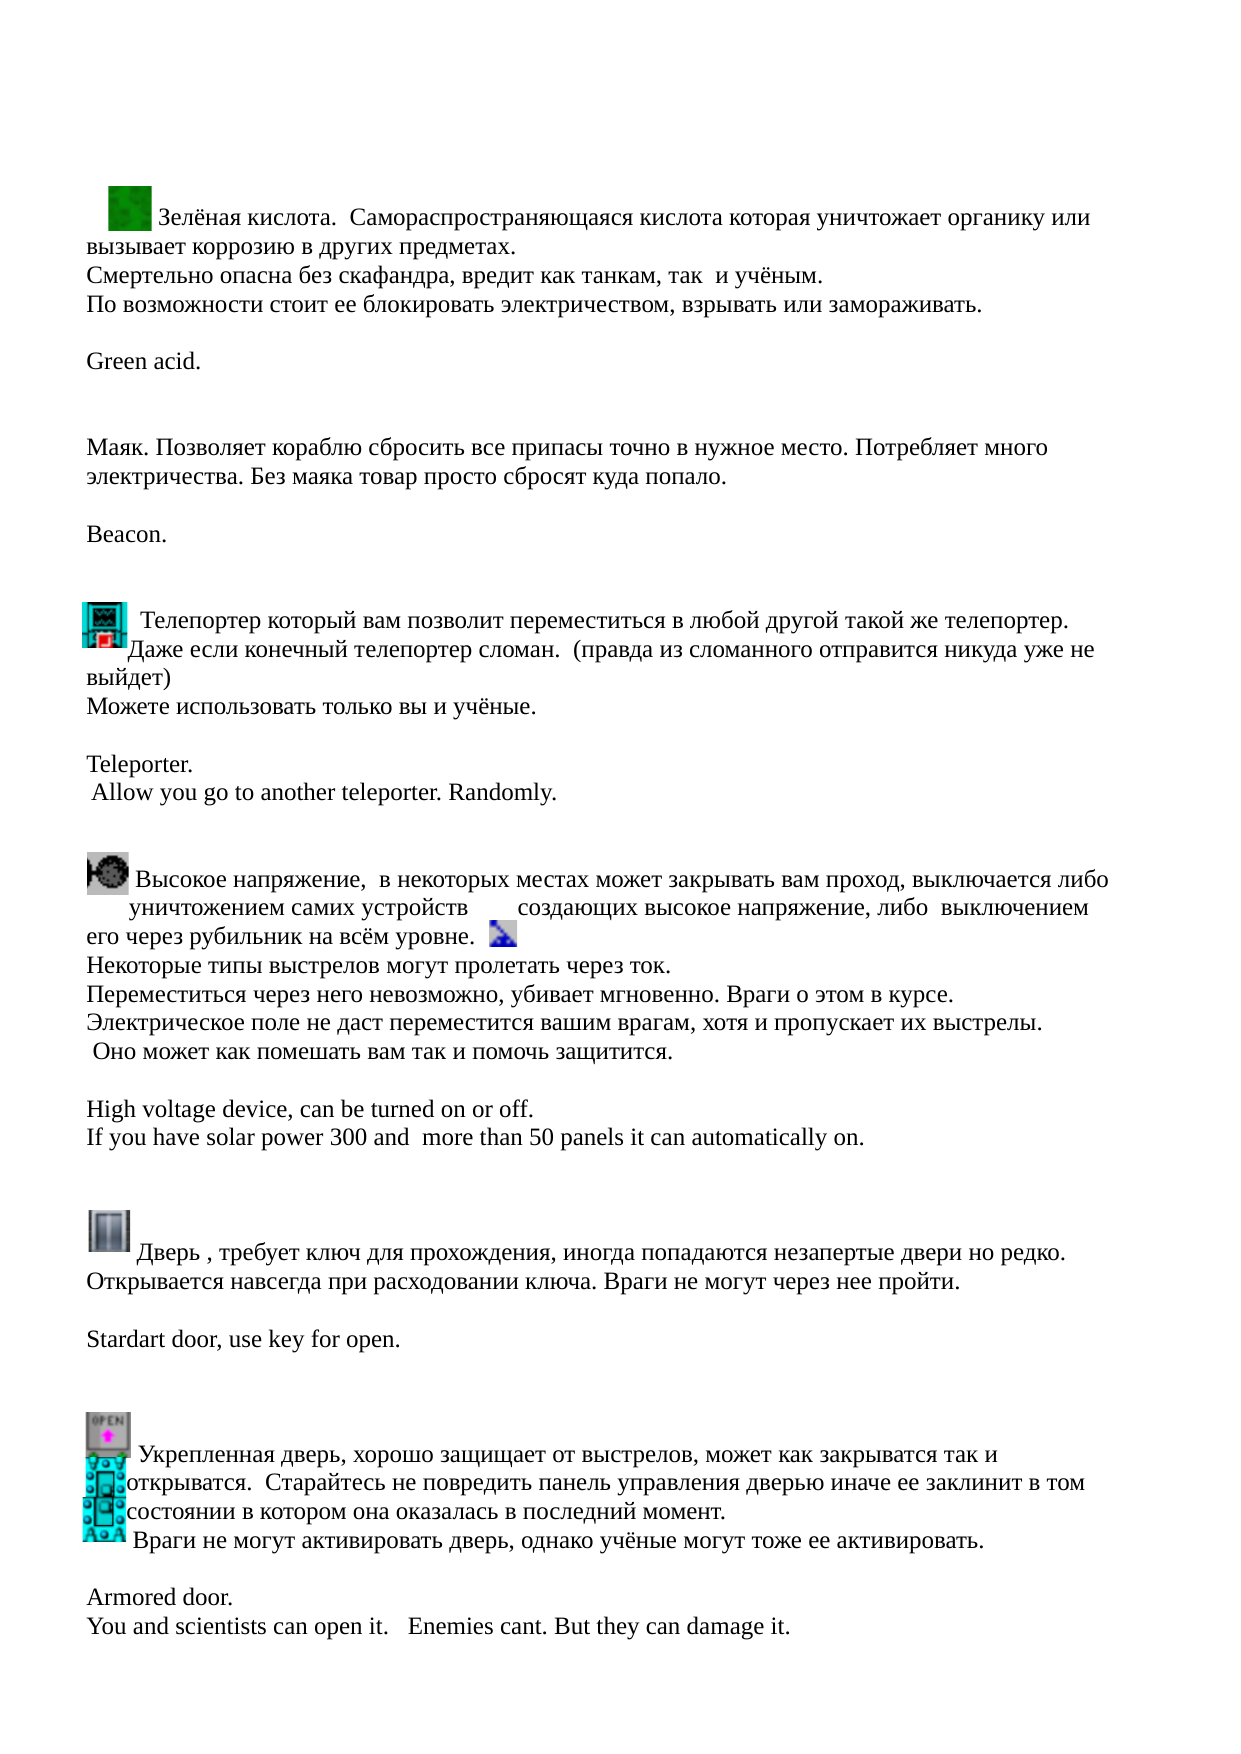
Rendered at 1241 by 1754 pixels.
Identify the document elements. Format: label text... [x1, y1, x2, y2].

text Allow you go to another teleporter. Randomly. [86, 777, 1123, 806]
text Некоторые типы выстрелов могут пролетать через ток. [86, 950, 1123, 979]
text Электрическое поле не даст переместится вашим врагам, хотя и пропускает их выстрелы. [86, 1007, 1123, 1036]
picture [82, 1412, 131, 1542]
picture [108, 186, 152, 231]
text Beacon. [86, 519, 1123, 547]
text Смертельно опасна без скафандра, вредит как танкам, так и учёным. [86, 260, 1123, 289]
text Зелёная кислота. Самораспространяющаяся кислота которая уничтожает органику или вызывает коррозию в других предметах. [86, 202, 1123, 260]
text Враги не могут активировать дверь, однако учёные могут тоже ее активировать. [86, 1525, 1123, 1554]
text Укрепленная дверь, хорошо защищает от выстрелов, может как закрыватся так и открыватся. Старайтесь не повредить панель управления дверью иначе ее заклинит в том состоянии в котором она оказалась в последний момент. [127, 1439, 1123, 1525]
picture [489, 920, 518, 947]
text Armored door. [86, 1582, 1123, 1611]
picture [88, 1210, 131, 1252]
text Телепортер который вам позволит переместиться в любой другой такой же телепортер. Даже если конечный телепортер сломан. (правда из сломанного отправится никуда уже не выйдет) [86, 605, 1123, 691]
picture [82, 602, 128, 648]
text Маяк. Позволяет кораблю сбросить все припасы точно в нужное место. Потребляет много электричества. Без маяка товар просто сбросят куда попало. [86, 432, 1123, 490]
text If you have solar power 300 and more than 50 panels it can automatically on. [86, 1122, 1123, 1151]
text Stardart door, use key for open. [86, 1324, 1123, 1352]
picture [87, 852, 129, 895]
text Можете использовать только вы и учёные. [86, 691, 1123, 720]
text Green acid. [86, 346, 1123, 375]
text Высокое напряжение, в некоторых местах может закрывать вам проход, выключается либо уничтожением самих устройств создающих высокое напряжение, либо выключением его через рубильник на всём уровне. [86, 864, 1123, 950]
text High voltage device, can be turned on or off. [86, 1094, 1123, 1122]
text По возможности стоит ее блокировать электричеством, взрывать или замораживать. [86, 289, 1123, 317]
text You and scientists can open it. Enemies cant. But they can damage it. [86, 1611, 1123, 1640]
text Teleporter. [86, 749, 1123, 777]
text Дверь , требует ключ для прохождения, иногда попадаются незапертые двери но редко. [86, 1237, 1123, 1266]
text Переместиться через него невозможно, убивает мгновенно. Враги о этом в курсе. [86, 979, 1123, 1007]
text Открывается навсегда при расходовании ключа. Враги не могут через нее пройти. [86, 1266, 1123, 1295]
text Оно может как помешать вам так и помочь защитится. [86, 1036, 1123, 1065]
